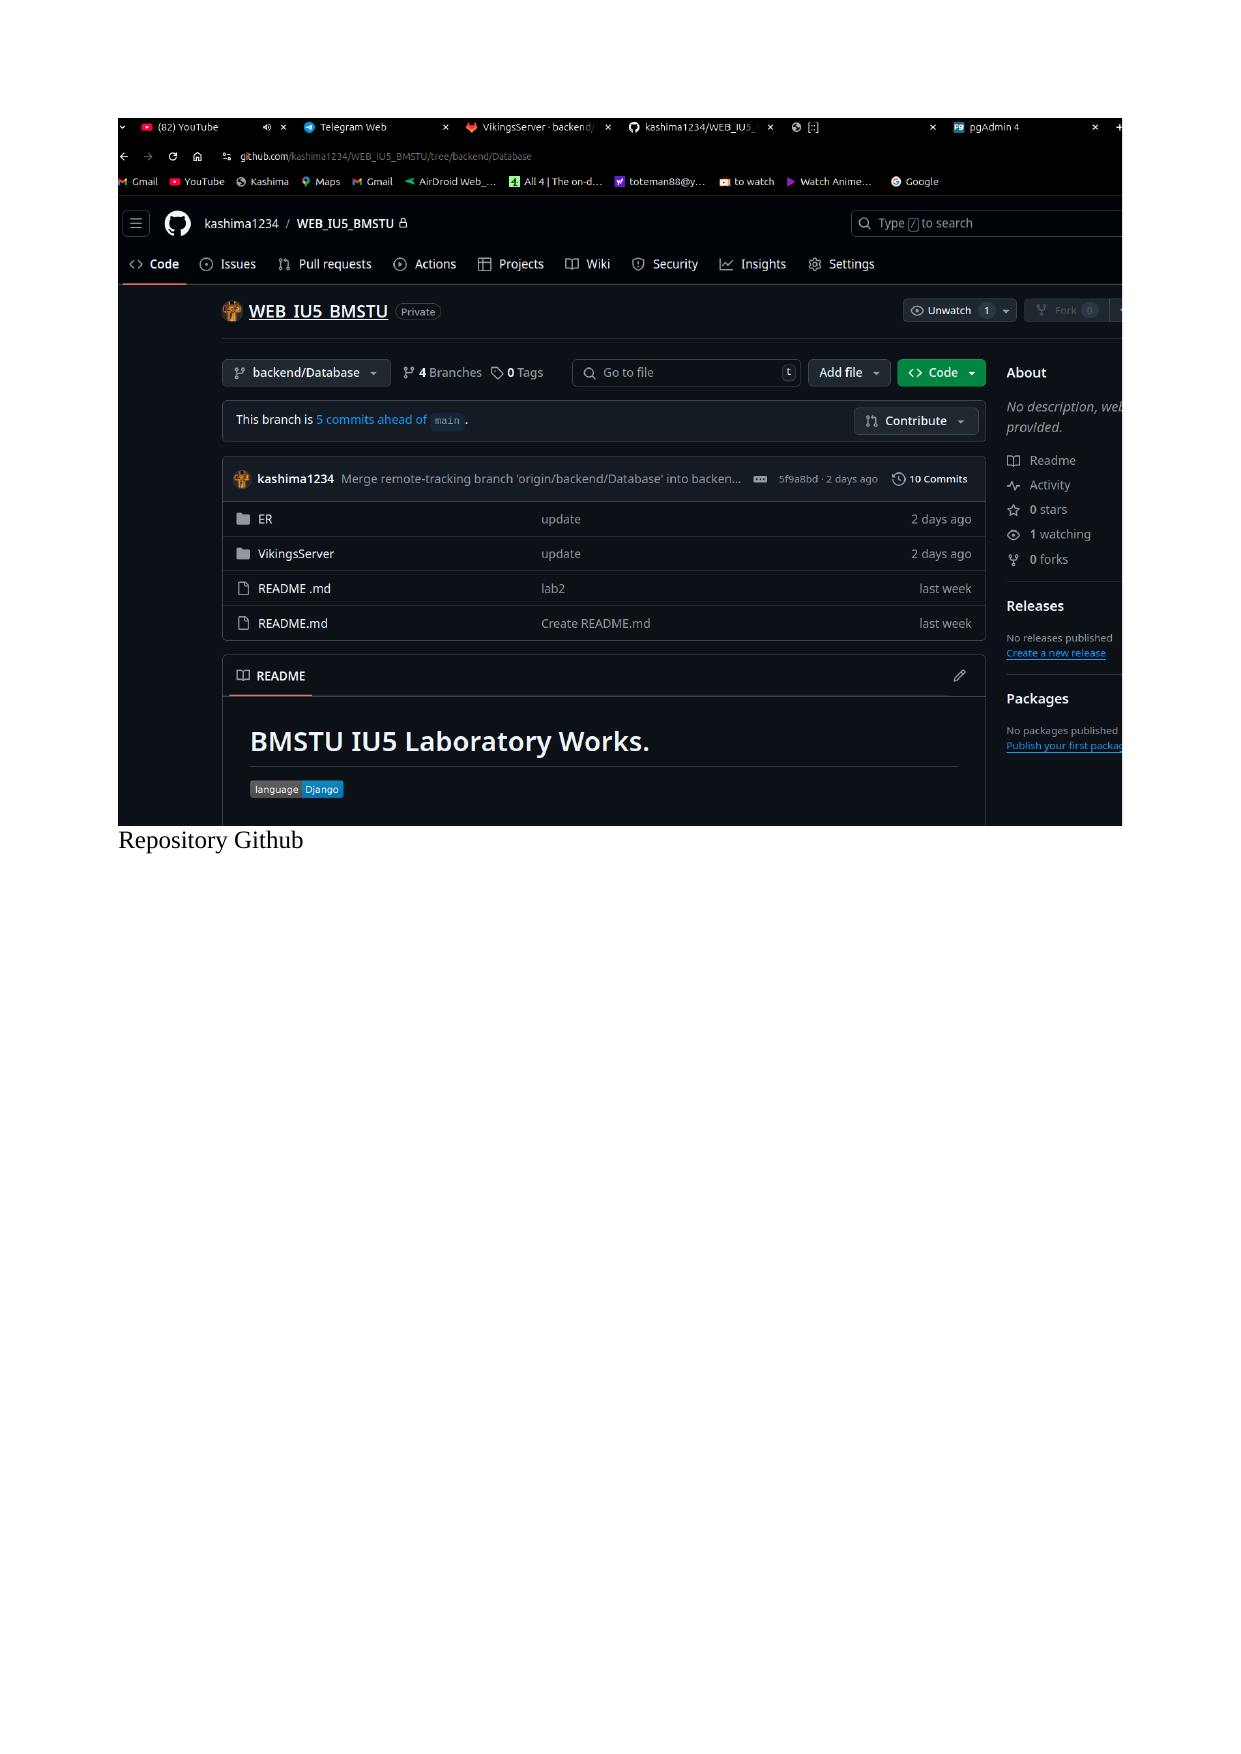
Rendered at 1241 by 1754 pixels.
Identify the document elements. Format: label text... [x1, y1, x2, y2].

text Repository Github [118, 826, 1122, 941]
picture [118, 118, 1123, 826]
